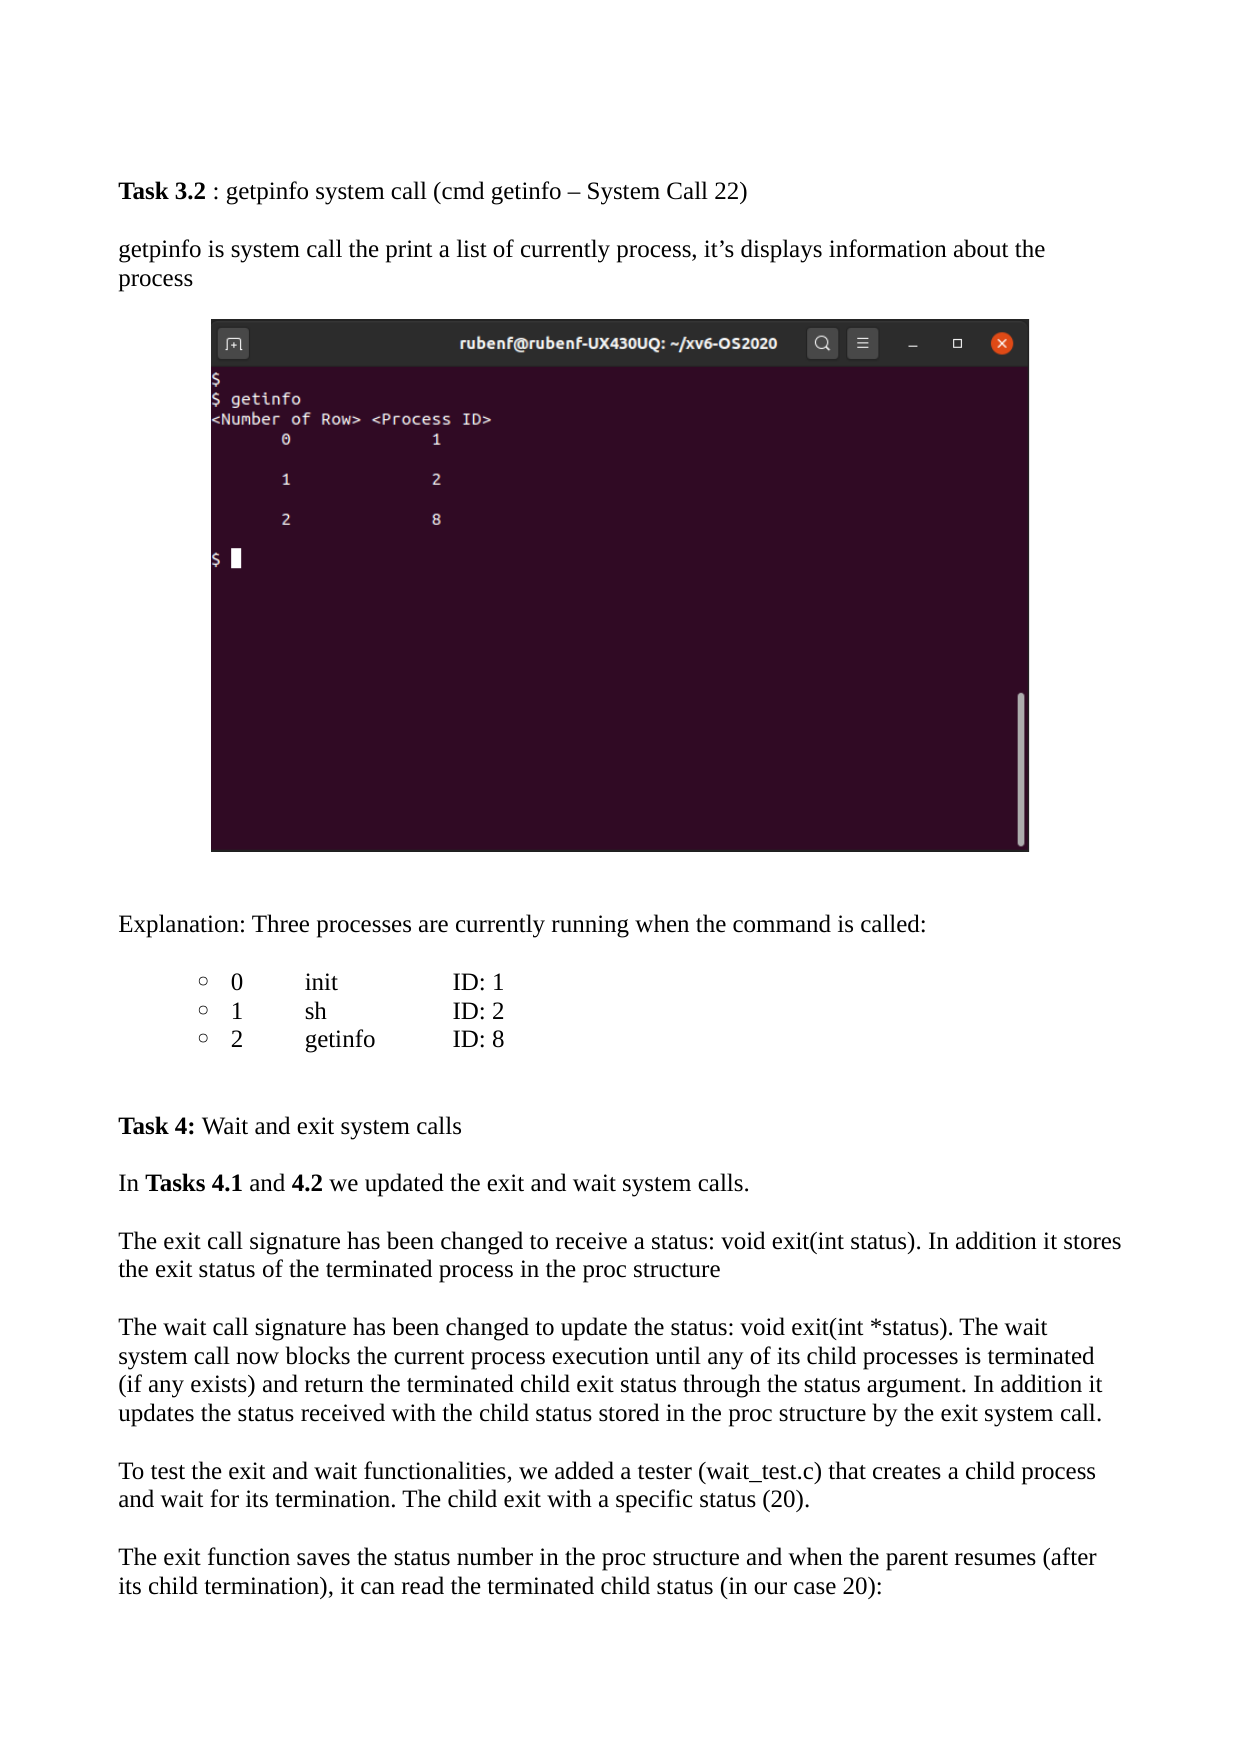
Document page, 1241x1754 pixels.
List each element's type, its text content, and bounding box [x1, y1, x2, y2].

text Task 4: Wait and exit system calls [118, 1111, 1122, 1139]
text The exit function saves the status number in the proc structure and when the parent resumes (after its child termination), it can read the terminated child status (in our case 20): [118, 1542, 1122, 1599]
text Task 3.2 : getpinfo system call (cmd getinfo – System Call 22) [118, 176, 1122, 205]
text The wait call signature has been changed to update the status: void exit(int *status). The wait system call now blocks the current process execution until any of its child processes is terminated (if any exists) and return the terminated child exit status through the status argument. In addition it updates the status received with the child status stored in the proc structure by the exit system call. [118, 1312, 1122, 1427]
text getpinfo is system call the print a list of currently process, it’s displays information about the process [118, 234, 1122, 291]
picture [211, 319, 1030, 852]
list 1 sh ID: 2 [193, 996, 1122, 1024]
list 0 init ID: 1 [193, 967, 1122, 996]
text The exit call signature has been changed to receive a status: void exit(int status). In addition it stores the exit status of the terminated process in the proc structure [118, 1226, 1122, 1283]
text Explanation: Three processes are currently running when the command is called: [118, 909, 1122, 938]
text In Tasks 4.1 and 4.2 we updated the exit and wait system calls. [118, 1168, 1122, 1197]
list 2 getinfo ID: 8 [193, 1024, 1122, 1053]
text To test the exit and wait functionalities, we added a tester (wait_test.c) that creates a child process and wait for its termination. The child exit with a specific status (20). [118, 1456, 1122, 1513]
